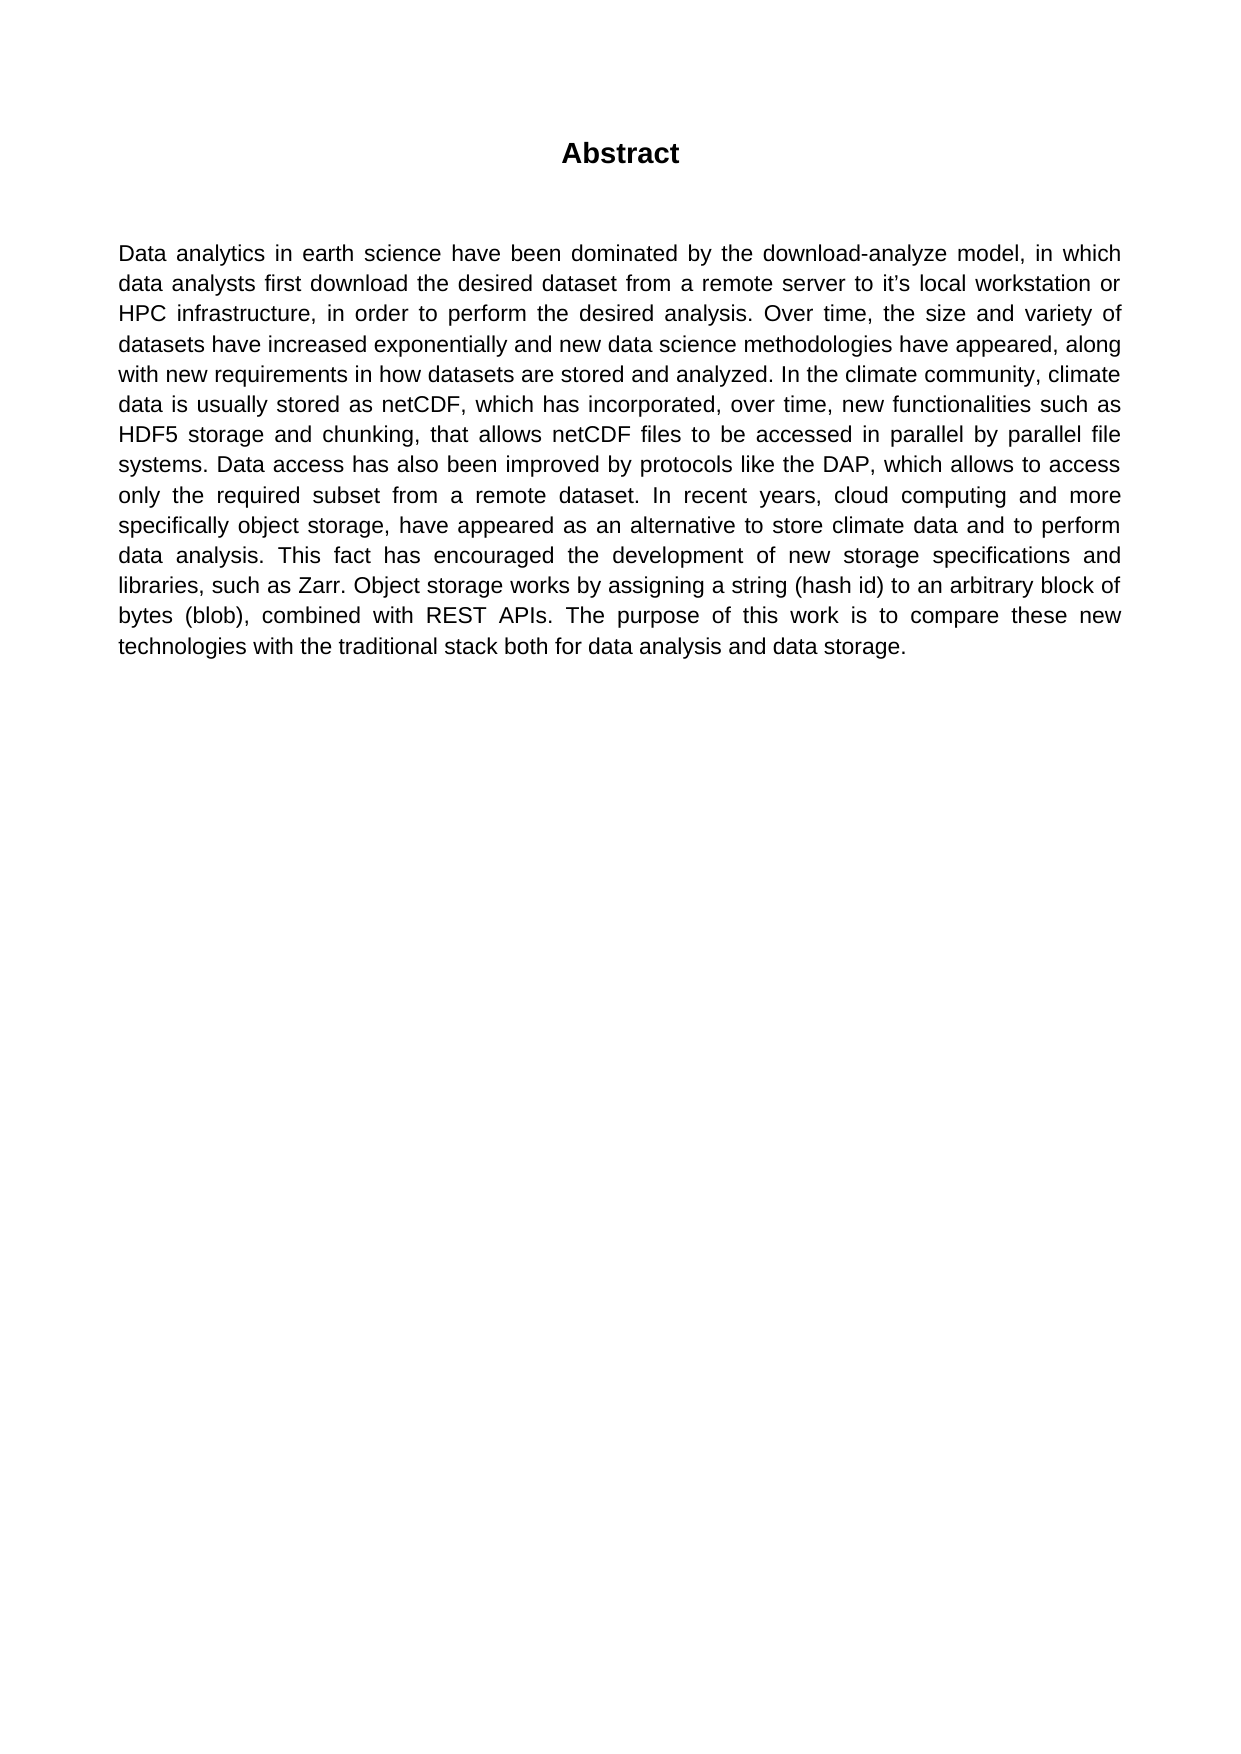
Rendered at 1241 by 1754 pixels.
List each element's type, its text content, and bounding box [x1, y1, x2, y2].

text Data analytics in earth science have been dominated by the download-analyze model, in which data analysts first download the desired dataset from a remote server to it’s local workstation or HPC infrastructure, in order to perform the desired analysis. Over time, the size and variety of datasets have increased exponentially and new data science methodologies have appeared, along with new requirements in how datasets are stored and analyzed. In the climate community, climate data is usually stored as netCDF, which has incorporated, over time, new functionalities such as HDF5 storage and chunking, that allows netCDF files to be accessed in parallel by parallel file systems. Data access has also been improved by protocols like the DAP, which allows to access only the required subset from a remote dataset. In recent years, cloud computing and more specifically object storage, have appeared as an alternative to store climate data and to perform data analysis. This fact has encouraged the development of new storage specifications and libraries, such as Zarr. Object storage works by assigning a string (hash id) to an arbitrary block of bytes (blob), combined with REST APIs. The purpose of this work is to compare these new technologies with the traditional stack both for data analysis and data storage. [118, 240, 1122, 659]
text Abstract [118, 136, 1122, 169]
